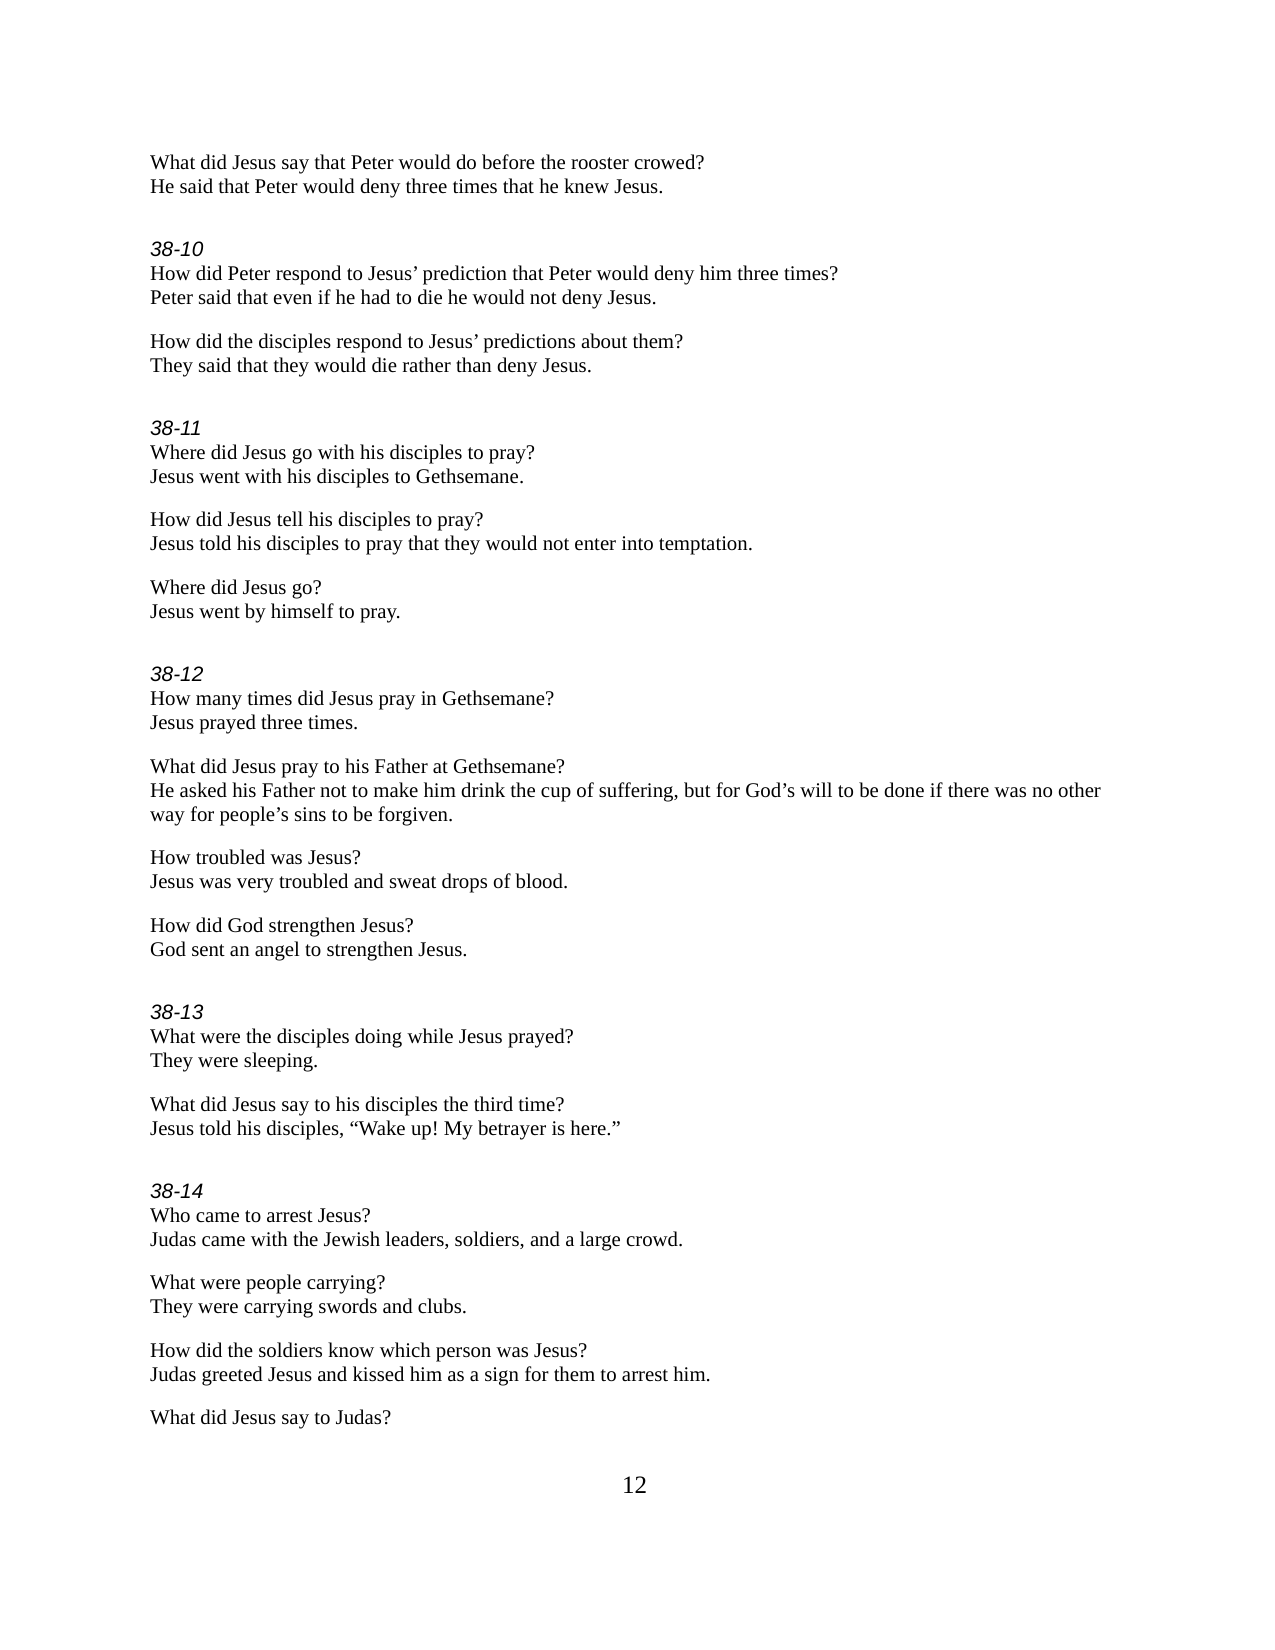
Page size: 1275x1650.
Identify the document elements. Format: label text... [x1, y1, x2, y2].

subtitle 38-10 [150, 237, 1125, 261]
subtitle 38-14 [150, 1178, 1125, 1202]
text How many times did Jesus pray in Gethsemane? Jesus prayed three times. [150, 686, 1125, 734]
text Where did Jesus go with his disciples to pray? Jesus went with his disciples to Gethsemane. [150, 440, 1125, 488]
text How did God strengthen Jesus? God sent an angel to strengthen Jesus. [150, 913, 1125, 961]
text What were people carrying? They were carrying swords and clubs. [150, 1270, 1125, 1318]
text How did Jesus tell his disciples to pray? Jesus told his disciples to pray that they would not enter into temptation. [150, 507, 1125, 555]
text Who came to arrest Jesus? Judas came with the Jewish leaders, soldiers, and a large crowd. [150, 1202, 1125, 1251]
subtitle 38-13 [150, 1000, 1125, 1024]
text How did Peter respond to Jesus’ prediction that Peter would deny him three times? Peter said that even if he had to die he would not deny Jesus. [150, 261, 1125, 309]
text How troubled was Jesus? Jesus was very troubled and sweat drops of blood. [150, 845, 1125, 893]
text How did the soldiers know which person was Jesus? Judas greeted Jesus and kissed him as a sign for them to arrest him. [150, 1338, 1125, 1386]
subtitle 38-11 [150, 416, 1125, 440]
text What were the disciples doing while Jesus prayed? They were sleeping. [150, 1024, 1125, 1072]
text What did Jesus say that Peter would do before the rooster crowed? He said that Peter would deny three times that he knew Jesus. [150, 150, 1125, 198]
text Where did Jesus go? Jesus went by himself to pray. [150, 575, 1125, 623]
text How did the disciples respond to Jesus’ predictions about them? They said that they would die rather than deny Jesus. [150, 329, 1125, 377]
subtitle 38-12 [150, 662, 1125, 686]
text What did Jesus say to Judas? [150, 1405, 1125, 1429]
text What did Jesus pray to his Father at Gethsemane? He asked his Father not to make him drink the cup of suffering, but for God’s will to be done if there was no other way for people’s sins to be forgiven. [150, 753, 1125, 826]
text What did Jesus say to his disciples the third time? Jesus told his disciples, “Wake up! My betrayer is here.” [150, 1091, 1125, 1139]
